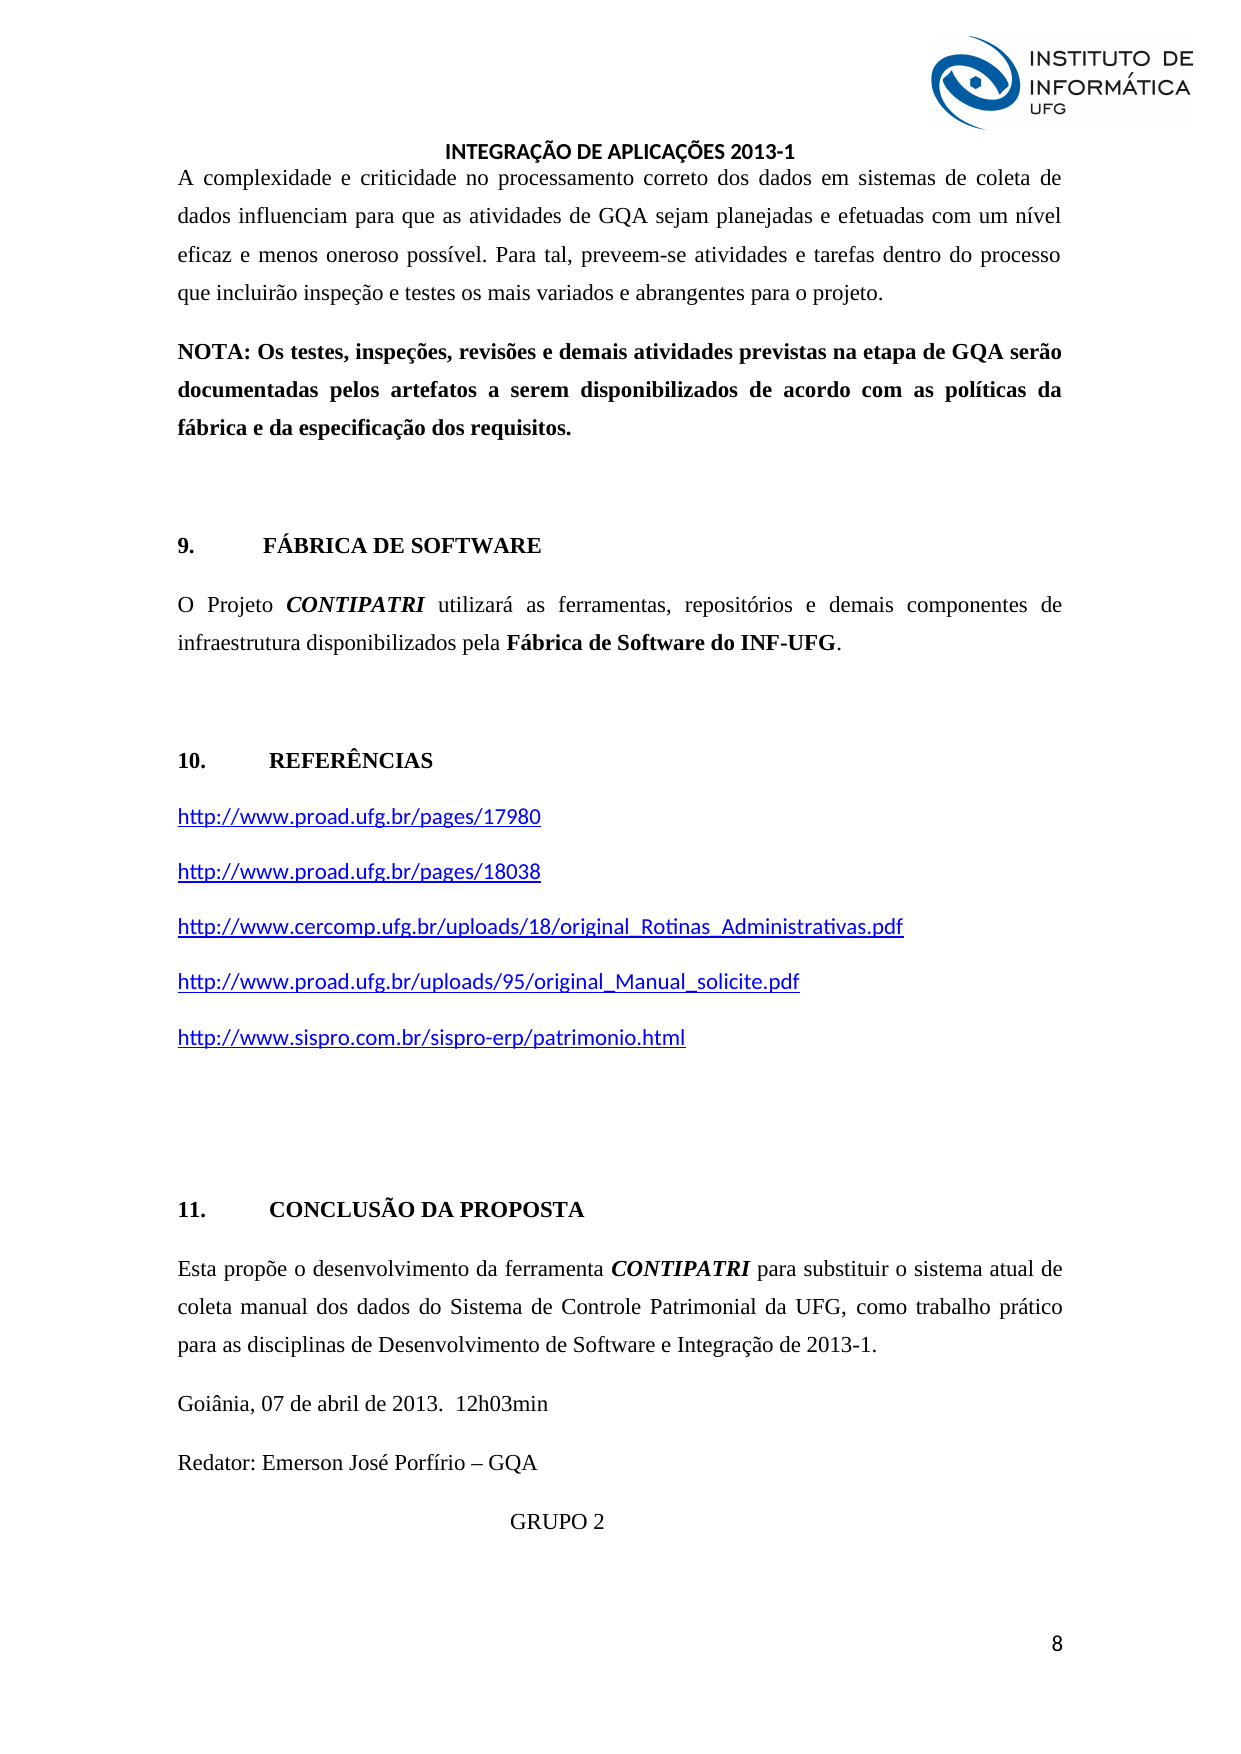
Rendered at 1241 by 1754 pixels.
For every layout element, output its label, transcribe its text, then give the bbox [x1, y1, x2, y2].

text Goiânia, 07 de abril de 2013. 12h03min [177, 1391, 1063, 1417]
text http://www.sispro.com.br/sispro-erp/patrimonio.html [177, 1028, 1063, 1051]
picture [931, 36, 1194, 130]
text NOTA: Os testes, inspeções, revisões e demais atividades previstas na etapa de GQA serão documentadas pelos artefatos a serem disponibilizados de acordo com as políticas da fábrica e da especificação dos requisitos. [177, 339, 1063, 440]
text 9. FÁBRICA DE SOFTWARE [177, 533, 1063, 558]
text A complexidade e criticidade no processamento correto dos dados em sistemas de coleta de dados influenciam para que as atividades de GQA sejam planejadas e efetuadas com um nível eficaz e menos oneroso possível. Para tal, preveem-se atividades e tarefas dentro do processo que incluirão inspeção e testes os mais variados e abrangentes para o projeto. [177, 165, 1063, 305]
text http://www.cercomp.ufg.br/uploads/18/original_Rotinas_Administrativas.pdf [177, 917, 1063, 940]
text 10. REFERÊNCIAS [177, 748, 1063, 773]
text 11. CONCLUSÃO DA PROPOSTA [177, 1197, 1063, 1222]
text http://www.proad.ufg.br/pages/18038 [177, 862, 1063, 885]
text GRUPO 2 [177, 1509, 1063, 1534]
text Esta propõe o desenvolvimento da ferramenta CONTIPATRI para substituir o sistema atual de coleta manual dos dados do Sistema de Controle Patrimonial da UFG, como trabalho prático para as disciplinas de Desenvolvimento de Software e Integração de 2013-1. [177, 1256, 1063, 1358]
text O Projeto CONTIPATRI utilizará as ferramentas, repositórios e demais componentes de infraestrutura disponibilizados pela Fábrica de Software do INF-UFG. [177, 592, 1063, 655]
text Redator: Emerson José Porfírio – GQA [177, 1450, 1063, 1476]
text http://www.proad.ufg.br/uploads/95/original_Manual_solicite.pdf [177, 972, 1063, 995]
text http://www.proad.ufg.br/pages/17980 [177, 807, 1063, 830]
